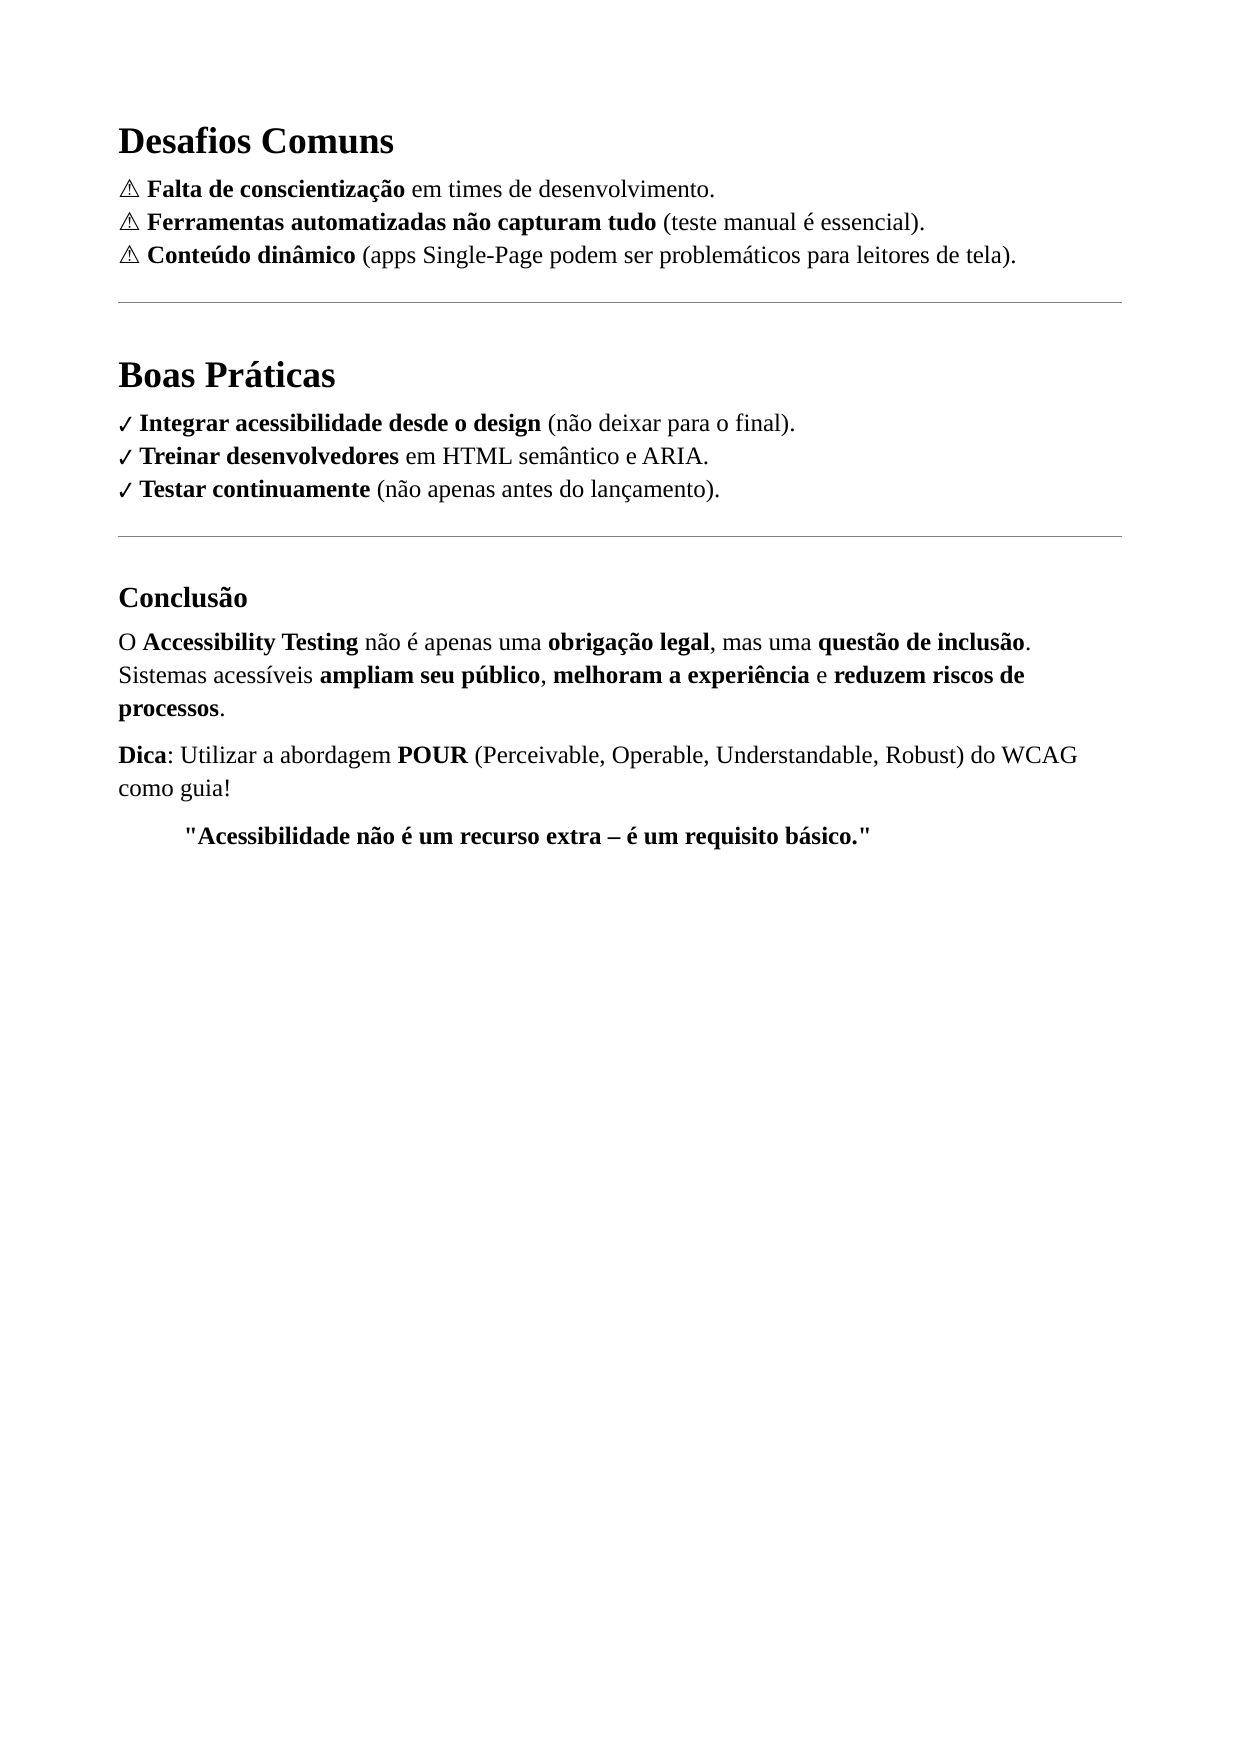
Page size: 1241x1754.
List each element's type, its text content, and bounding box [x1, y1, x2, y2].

text O Accessibility Testing não é apenas uma obrigação legal, mas uma questão de inclusão. Sistemas acessíveis ampliam seu público, melhoram a experiência e reduzem riscos de processos. [118, 627, 1122, 721]
text Dica: Utilizar a abordagem POUR (Perceivable, Operable, Understandable, Robust) do WCAG como guia! [118, 740, 1122, 802]
subtitle Boas Práticas [118, 352, 1122, 396]
text ✔ Integrar acessibilidade desde o design (não deixar para o final). ✔ Treinar desenvolvedores em HTML semântico e ARIA. ✔ Testar continuamente (não apenas antes do lançamento). [118, 408, 1122, 503]
text ⚠ Falta de conscientização em times de desenvolvimento. ⚠ Ferramentas automatizadas não capturam tudo (teste manual é essencial). ⚠ Conteúdo dinâmico (apps Single-Page podem ser problemáticos para leitores de tela). [118, 174, 1122, 268]
subtitle Desafios Comuns [118, 118, 1122, 161]
subtitle Conclusão [118, 581, 1122, 614]
text "Acessibilidade não é um recurso extra – é um requisito básico." [177, 821, 1063, 850]
